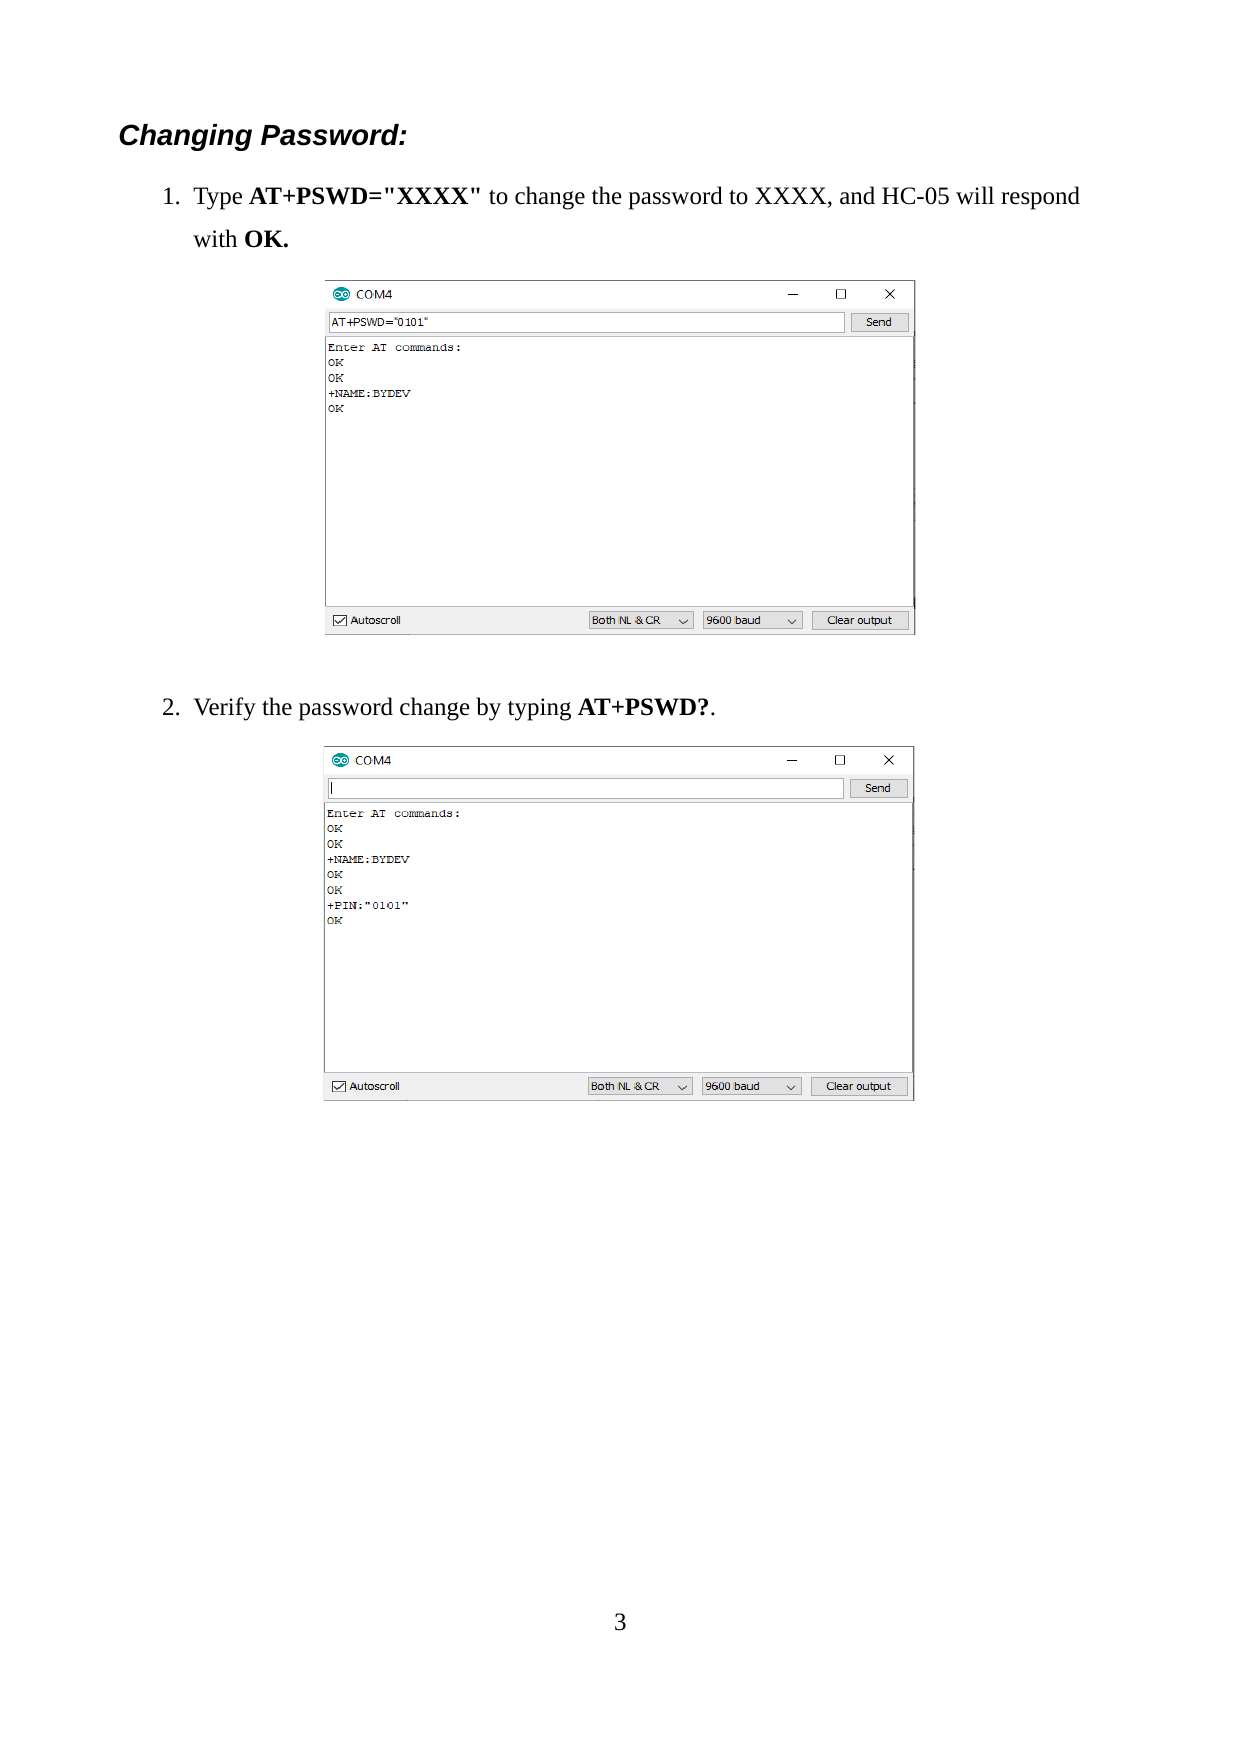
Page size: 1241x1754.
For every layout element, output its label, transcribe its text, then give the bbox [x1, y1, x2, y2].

list Type AT+PSWD="XXXX" to change the password to XXXX, and HC-05 will respond with OK. [156, 181, 1122, 253]
list Verify the password change by typing AT+PSWD?. [156, 692, 1122, 721]
subtitle Changing Password: [118, 118, 1122, 152]
picture [325, 280, 916, 635]
picture [323, 746, 915, 1101]
